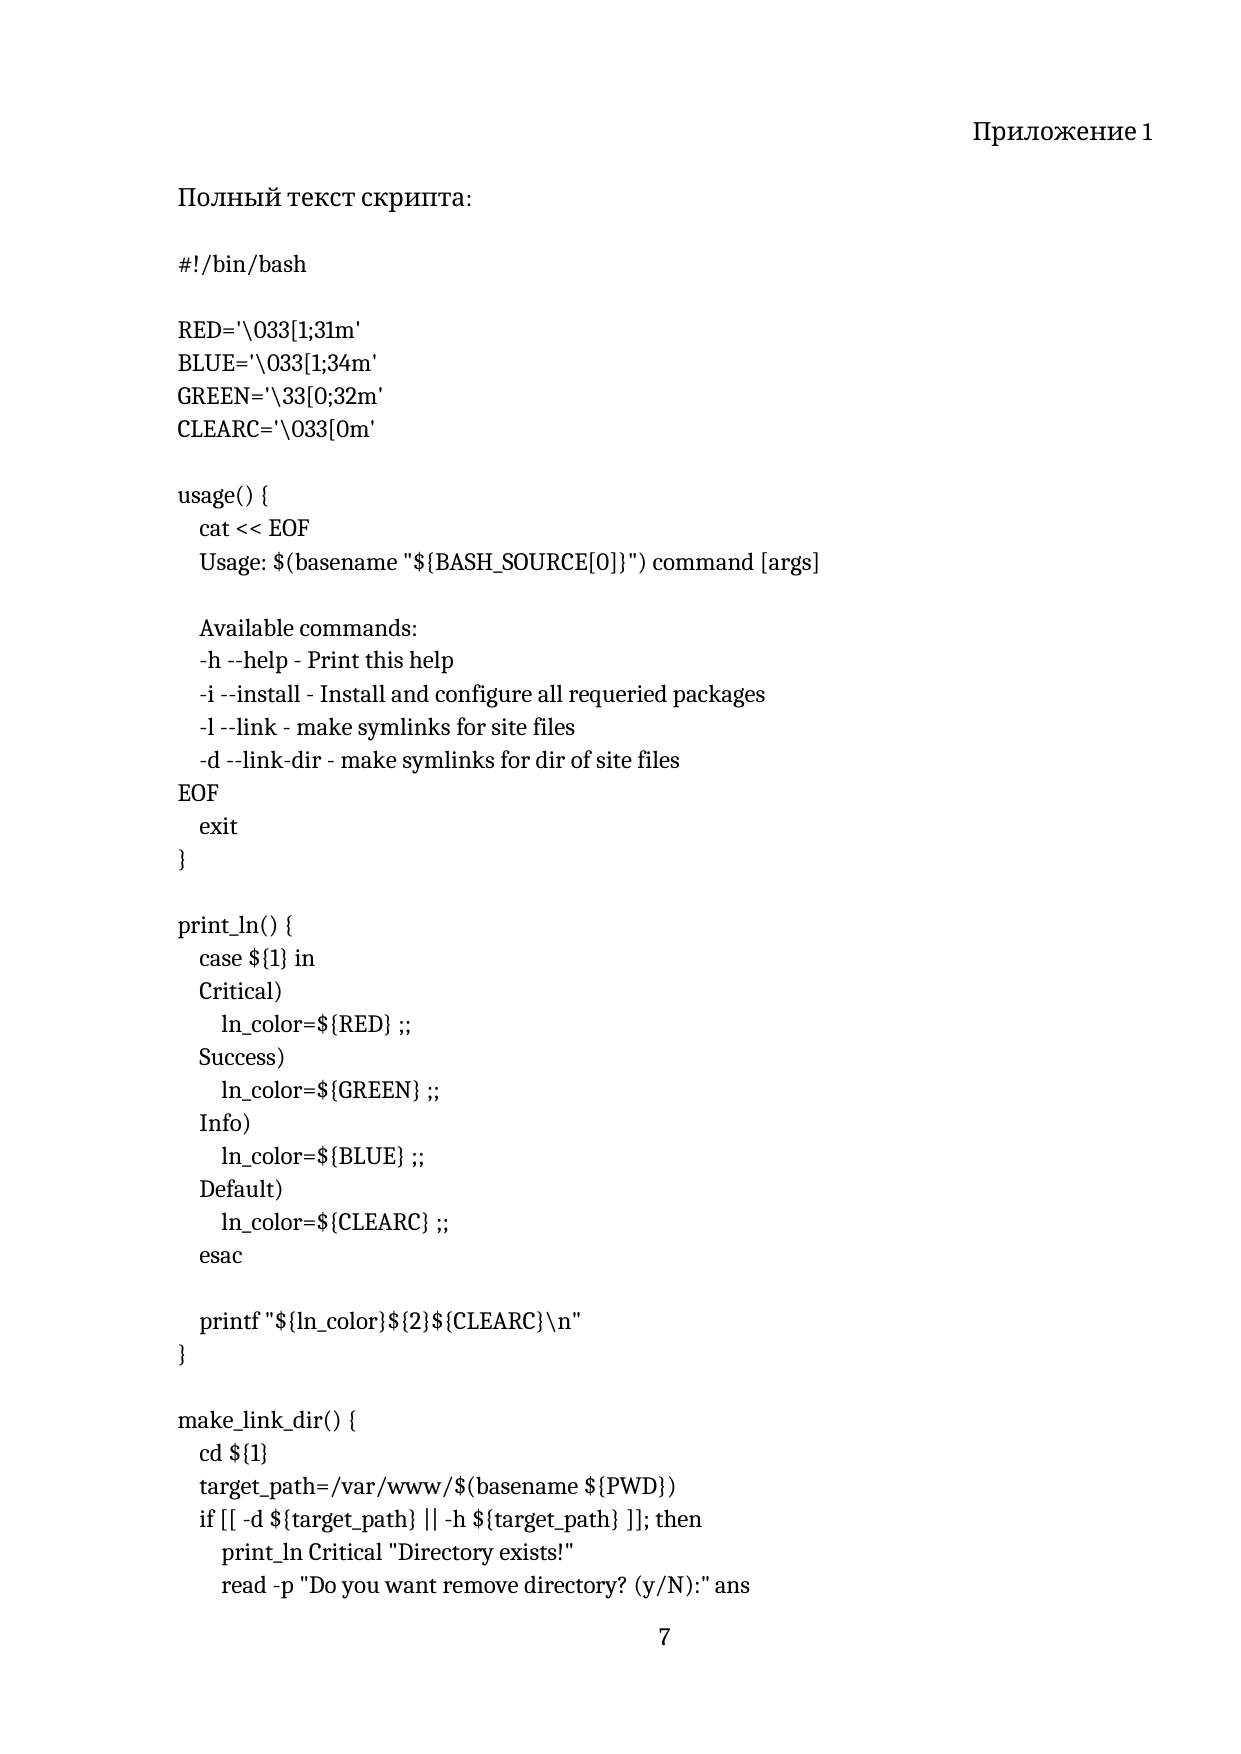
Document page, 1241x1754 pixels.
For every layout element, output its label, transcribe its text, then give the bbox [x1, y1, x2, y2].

text -d --link-dir - make symlinks for dir of site files [177, 746, 1152, 774]
text } [177, 844, 1152, 873]
text Default) [177, 1175, 1152, 1203]
text cat << EOF [177, 514, 1152, 543]
text Usage: $(basename "${BASH_SOURCE[0]}") command [args] [177, 547, 1152, 576]
text Available commands: [177, 613, 1152, 642]
text make_link_dir() { [177, 1406, 1152, 1435]
text cd ${1} [177, 1439, 1152, 1468]
text #!/bin/bash [177, 250, 1152, 279]
text Critical) [177, 977, 1152, 1005]
text Success) [177, 1043, 1152, 1071]
text } [177, 1340, 1152, 1369]
text BLUE='\033[1;34m' [177, 349, 1152, 378]
text if [[ -d ${target_path} || -h ${target_path} ]]; then [177, 1505, 1152, 1534]
text -h --help - Print this help [177, 646, 1152, 675]
text exit [177, 812, 1152, 840]
text print_ln Critical "Directory exists!" [177, 1538, 1152, 1567]
text EOF [177, 778, 1152, 807]
text ln_color=${CLEARC} ;; [177, 1208, 1152, 1237]
text target_path=/var/www/$(basename ${PWD}) [177, 1472, 1152, 1501]
text -l --link - make symlinks for site files [177, 712, 1152, 741]
text usage() { [177, 481, 1152, 510]
text ln_color=${GREEN} ;; [177, 1076, 1152, 1104]
text printf "${ln_color}${2}${CLEARC}\n" [177, 1307, 1152, 1336]
text case ${1} in [177, 944, 1152, 972]
text Info) [177, 1109, 1152, 1137]
text GREEN='\33[0;32m' [177, 382, 1152, 411]
text -i --install - Install and configure all requeried packages [177, 679, 1152, 708]
text ln_color=${BLUE} ;; [177, 1142, 1152, 1171]
text Приложение 1 [177, 118, 1152, 147]
text esac [177, 1241, 1152, 1269]
text ln_color=${RED} ;; [177, 1010, 1152, 1038]
text RED='\033[1;31m' [177, 316, 1152, 345]
text print_ln() { [177, 911, 1152, 939]
text Полный текст скрипта: [177, 184, 1152, 213]
text read -p "Do you want remove directory? (y/N):" ans [177, 1571, 1152, 1600]
text CLEARC='\033[0m' [177, 415, 1152, 444]
